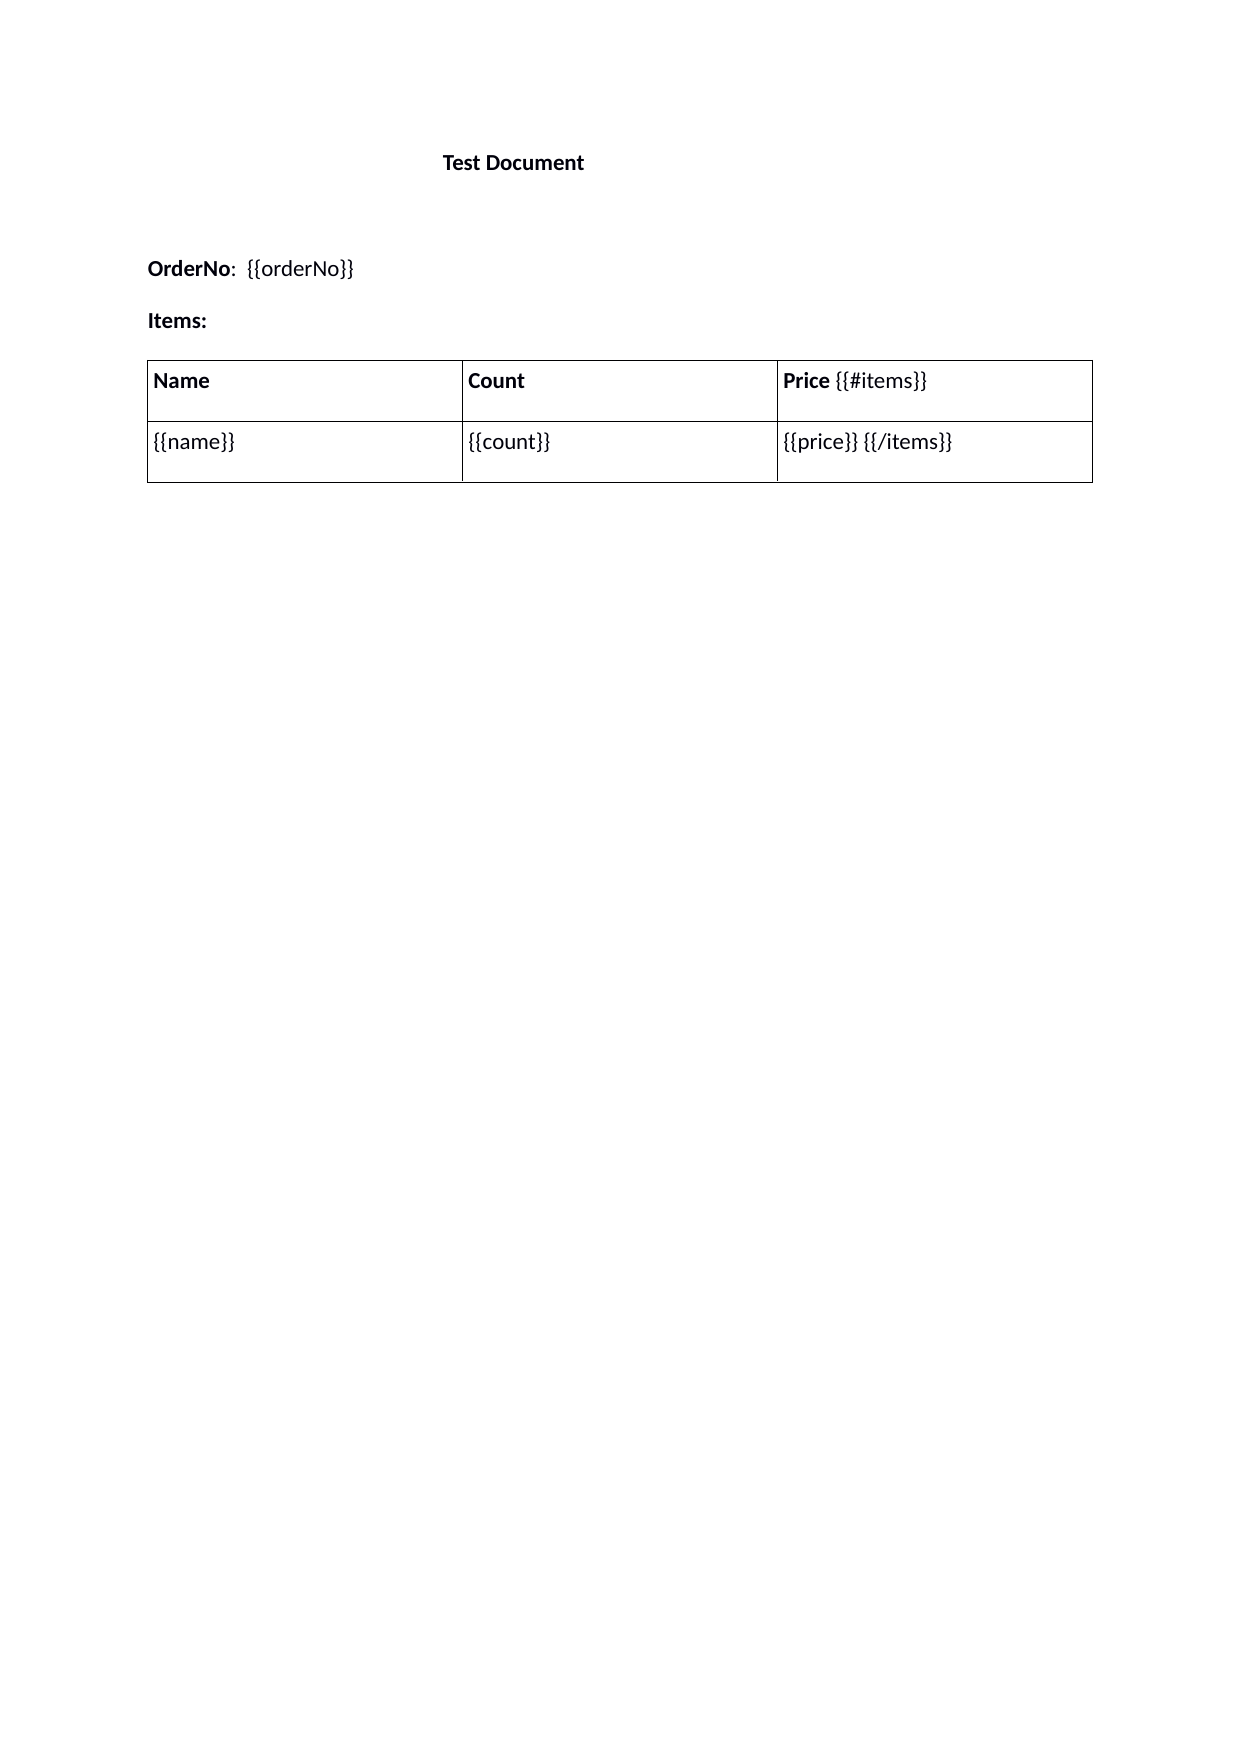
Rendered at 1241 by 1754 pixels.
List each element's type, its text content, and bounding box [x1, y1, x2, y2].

table_cell {{name}} [148, 422, 462, 481]
text OrderNo: {{orderNo}} [148, 254, 1093, 282]
table_header Price {{#items}} [778, 361, 1092, 421]
text Items: [148, 307, 1093, 335]
table_header Name [148, 361, 462, 421]
table_cell {{count}} [463, 422, 777, 481]
table_header Count [463, 361, 777, 421]
text Test Document [148, 148, 1093, 176]
table_cell {{price}} {{/items}} [778, 422, 1092, 481]
